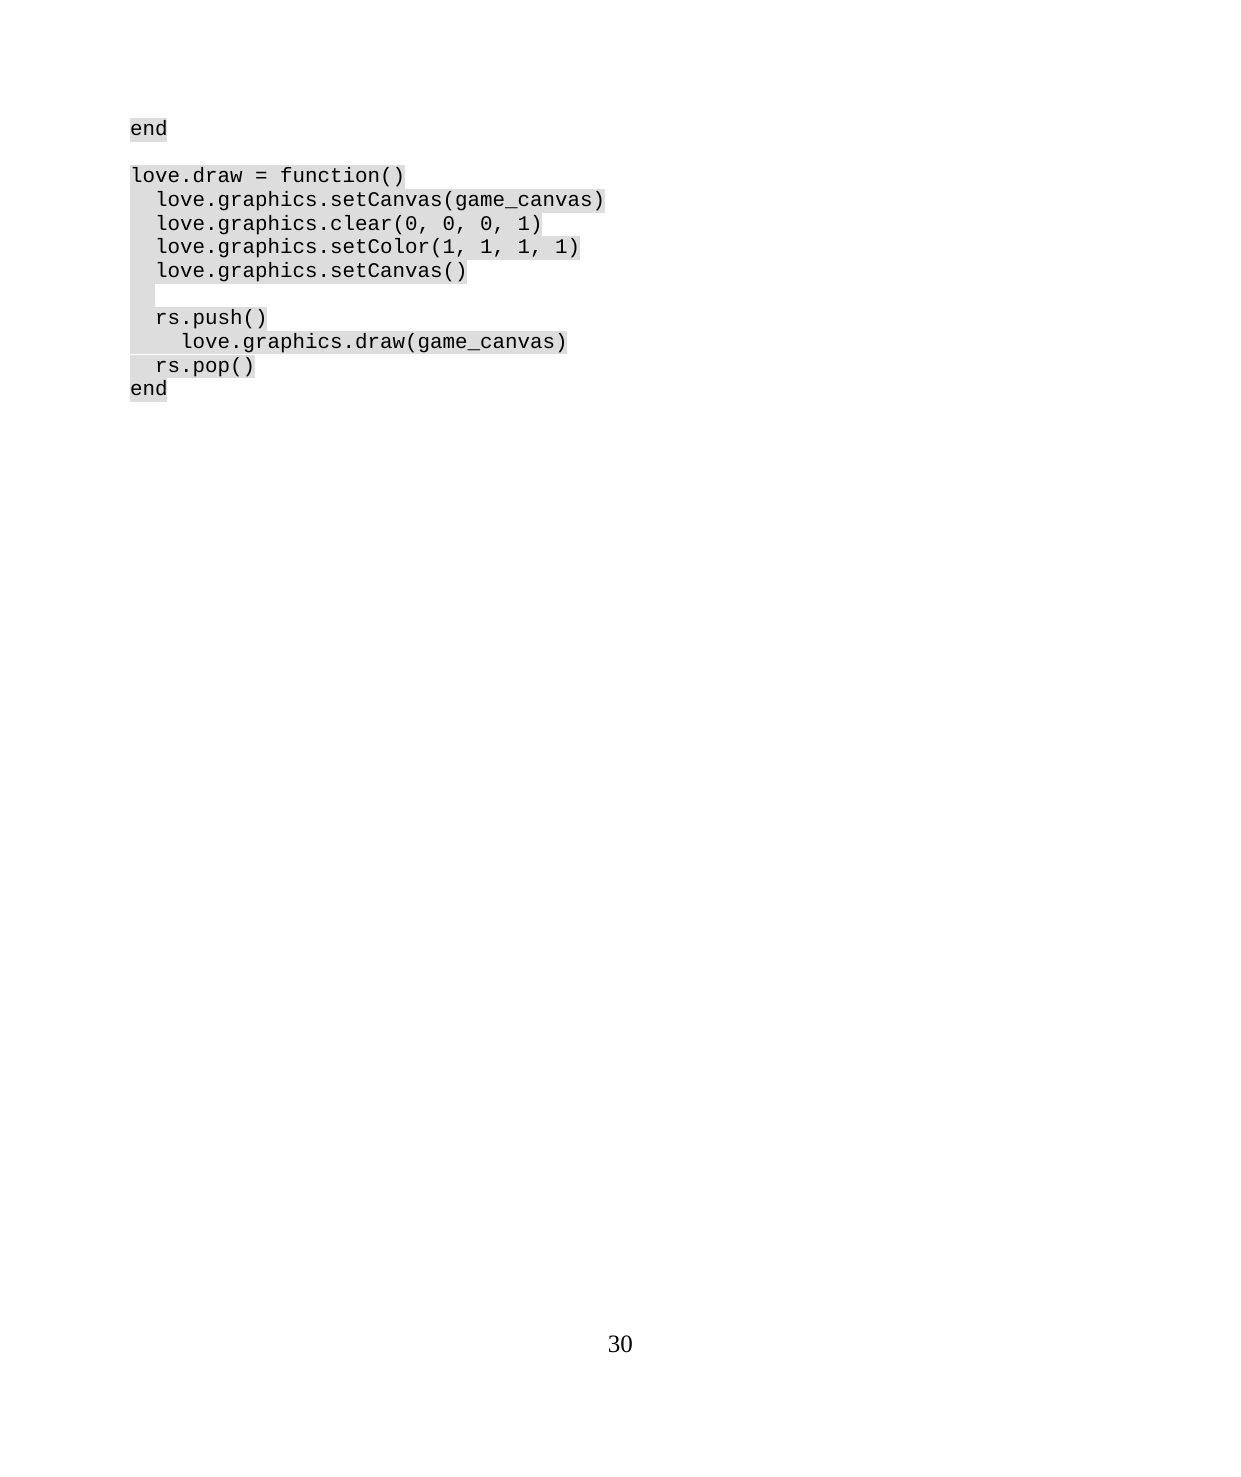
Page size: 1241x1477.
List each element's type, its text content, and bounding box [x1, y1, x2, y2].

text end [167, 118, 1110, 142]
text love.draw = function() [405, 165, 1110, 189]
text love.graphics.setCanvas() [467, 260, 1110, 284]
text love.graphics.setColor(1, 1, 1, 1) [580, 236, 1110, 260]
text love.graphics.clear(0, 0, 0, 1) [542, 213, 1110, 236]
text rs.pop() [130, 354, 1110, 378]
text rs.push() [267, 307, 1110, 331]
text love.graphics.draw(game_canvas) [567, 331, 1110, 354]
text end [167, 378, 1110, 402]
text love.graphics.setCanvas(game_canvas) [605, 189, 1110, 213]
